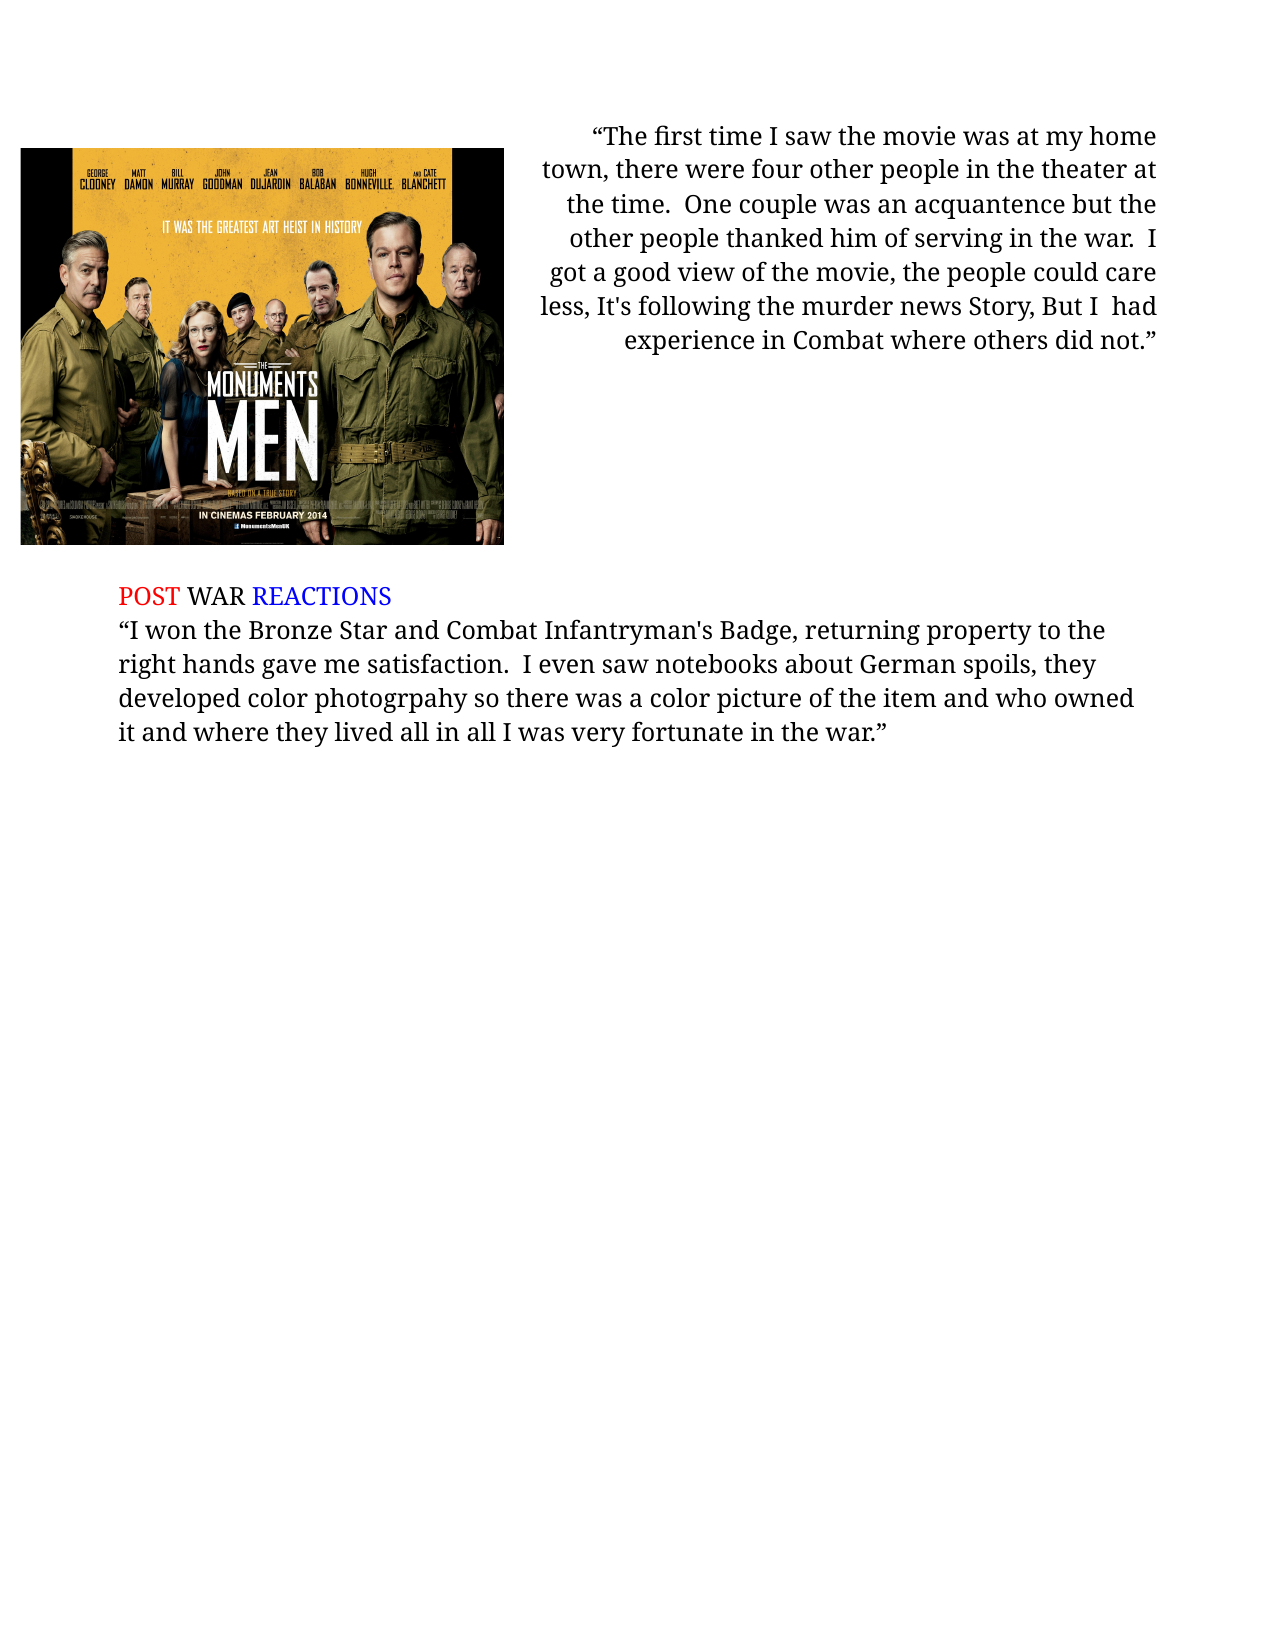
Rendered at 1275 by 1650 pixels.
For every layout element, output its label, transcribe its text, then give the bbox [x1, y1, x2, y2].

text POST WAR REACTIONS [118, 579, 1157, 613]
text “The first time I saw the movie was at my home town, there were four other people in the theater at the time. One couple was an acquantence but the other people thanked him of serving in the war. I got a good view of the movie, the people could care less, It's following the murder news Story, But I had experience in Combat where others did not.” [537, 118, 1157, 357]
text “I won the Bronze Star and Combat Infantryman's Badge, returning property to the right hands gave me satisfaction. I even saw notebooks about German spoils, they developed color photogrpahy so there was a color picture of the item and who owned it and where they lived all in all I was very fortunate in the war.” [118, 613, 1157, 749]
picture [20, 148, 504, 545]
